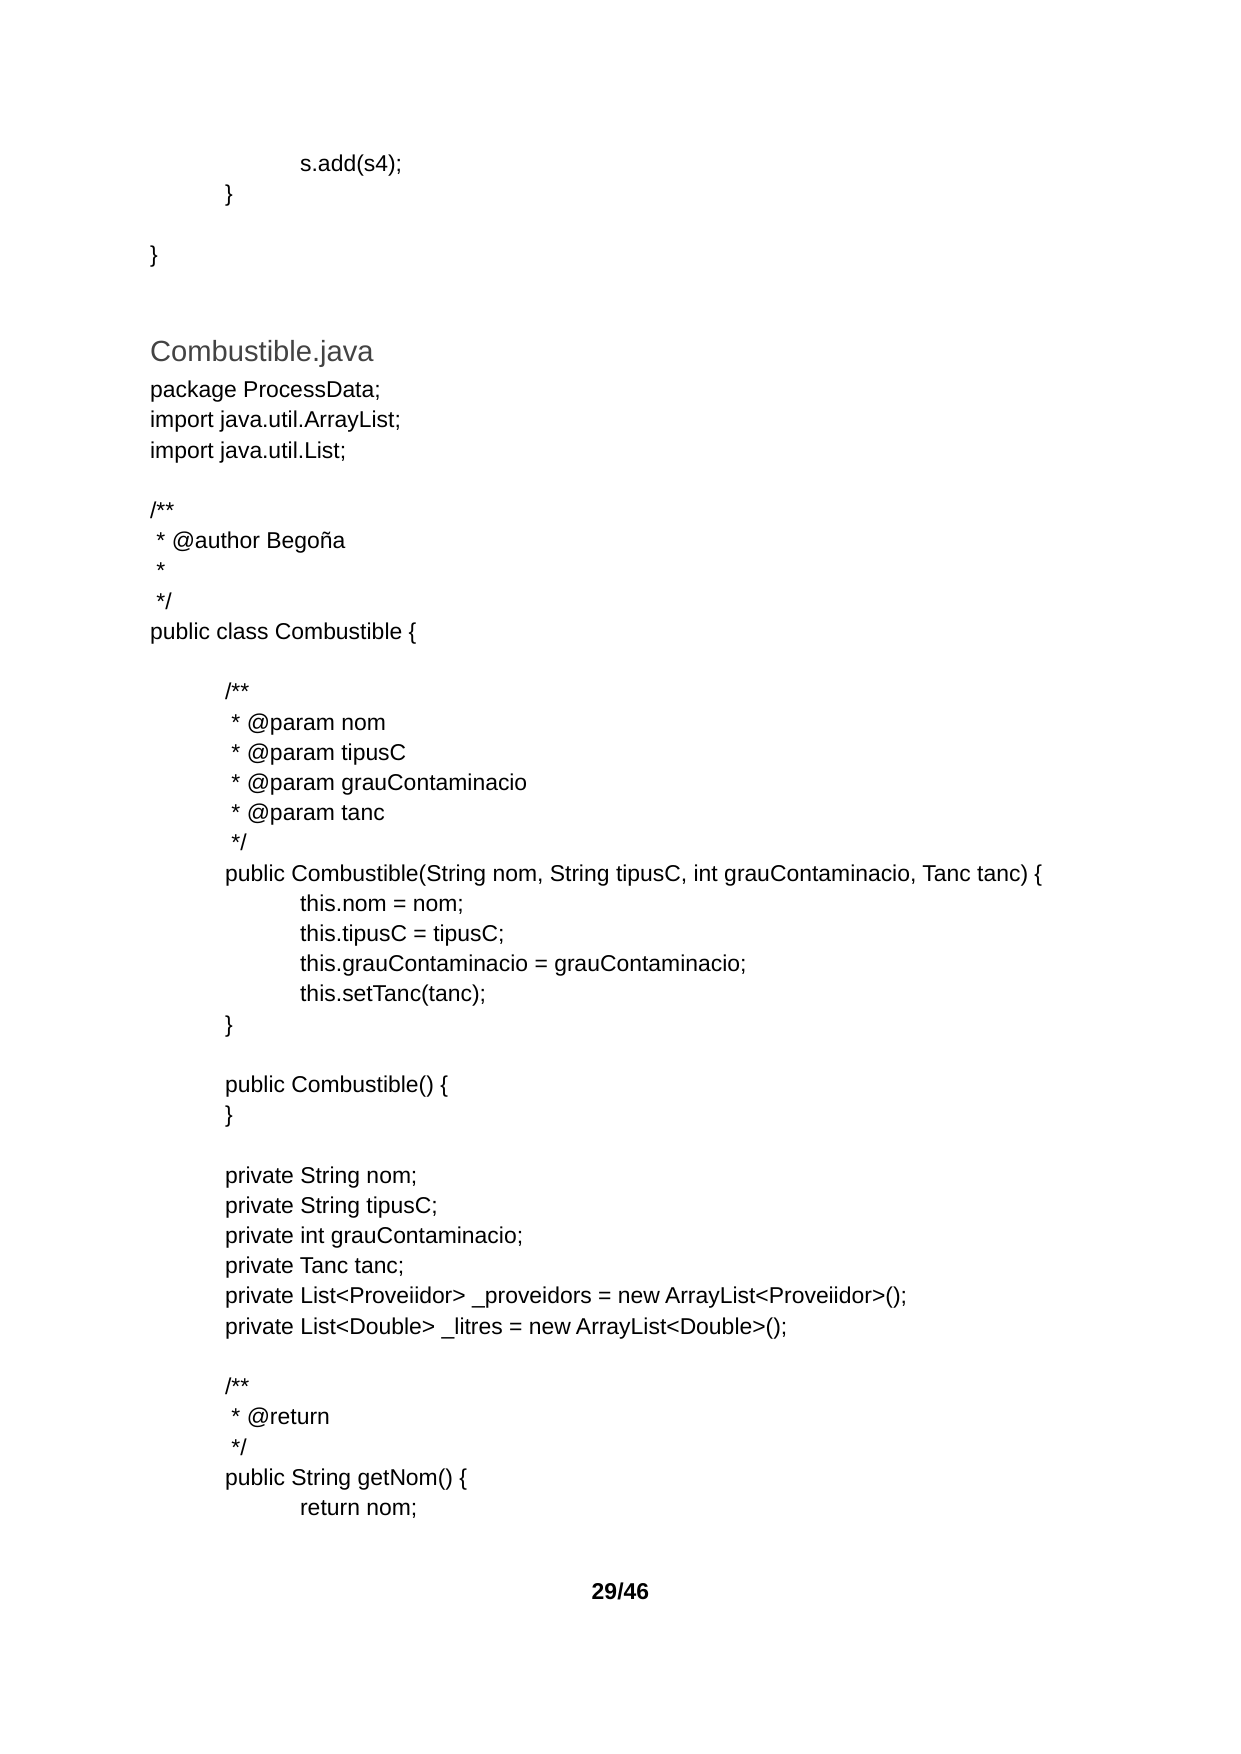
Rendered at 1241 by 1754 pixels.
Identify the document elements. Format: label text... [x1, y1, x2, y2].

text * @param tanc [150, 799, 1090, 826]
text * @param nom [150, 708, 1090, 735]
text public class Combustible { [150, 618, 1090, 644]
text this.setTanc(tanc); [150, 980, 1090, 1007]
text */ [150, 1433, 1090, 1460]
text private String tipusC; [150, 1192, 1090, 1218]
text this.tipusC = tipusC; [150, 920, 1090, 946]
text this.nom = nom; [150, 890, 1090, 916]
text * @param tipusC [150, 739, 1090, 765]
text } [150, 1101, 1090, 1128]
text /** [150, 678, 1090, 705]
text private String nom; [150, 1162, 1090, 1188]
text public String getNom() { [150, 1464, 1090, 1490]
text */ [150, 829, 1090, 856]
text } [150, 180, 1090, 207]
text import java.util.List; [150, 437, 1090, 463]
text * @author Begoña [150, 527, 1090, 554]
text this.grauContaminacio = grauContaminacio; [150, 950, 1090, 977]
text * @param grauContaminacio [150, 769, 1090, 795]
text * @return [150, 1403, 1090, 1430]
text private int grauContaminacio; [150, 1222, 1090, 1248]
text private List<Proveiidor> _proveidors = new ArrayList<Proveiidor>(); [150, 1282, 1090, 1309]
text /** [150, 1373, 1090, 1399]
text * [150, 557, 1090, 584]
text } [150, 1011, 1090, 1037]
text private List<Double> _litres = new ArrayList<Double>(); [150, 1313, 1090, 1339]
text */ [150, 588, 1090, 614]
text public Combustible(String nom, String tipusC, int grauContaminacio, Tanc tanc) { [150, 859, 1090, 886]
text import java.util.ArrayList; [150, 406, 1090, 433]
text s.add(s4); [150, 150, 1090, 176]
text return nom; [150, 1494, 1090, 1520]
text private Tanc tanc; [150, 1252, 1090, 1279]
text package ProcessData; [150, 376, 1090, 403]
text public Combustible() { [150, 1071, 1090, 1097]
text /** [150, 497, 1090, 523]
text } [150, 241, 1090, 267]
subtitle Combustible.java [150, 334, 1090, 368]
